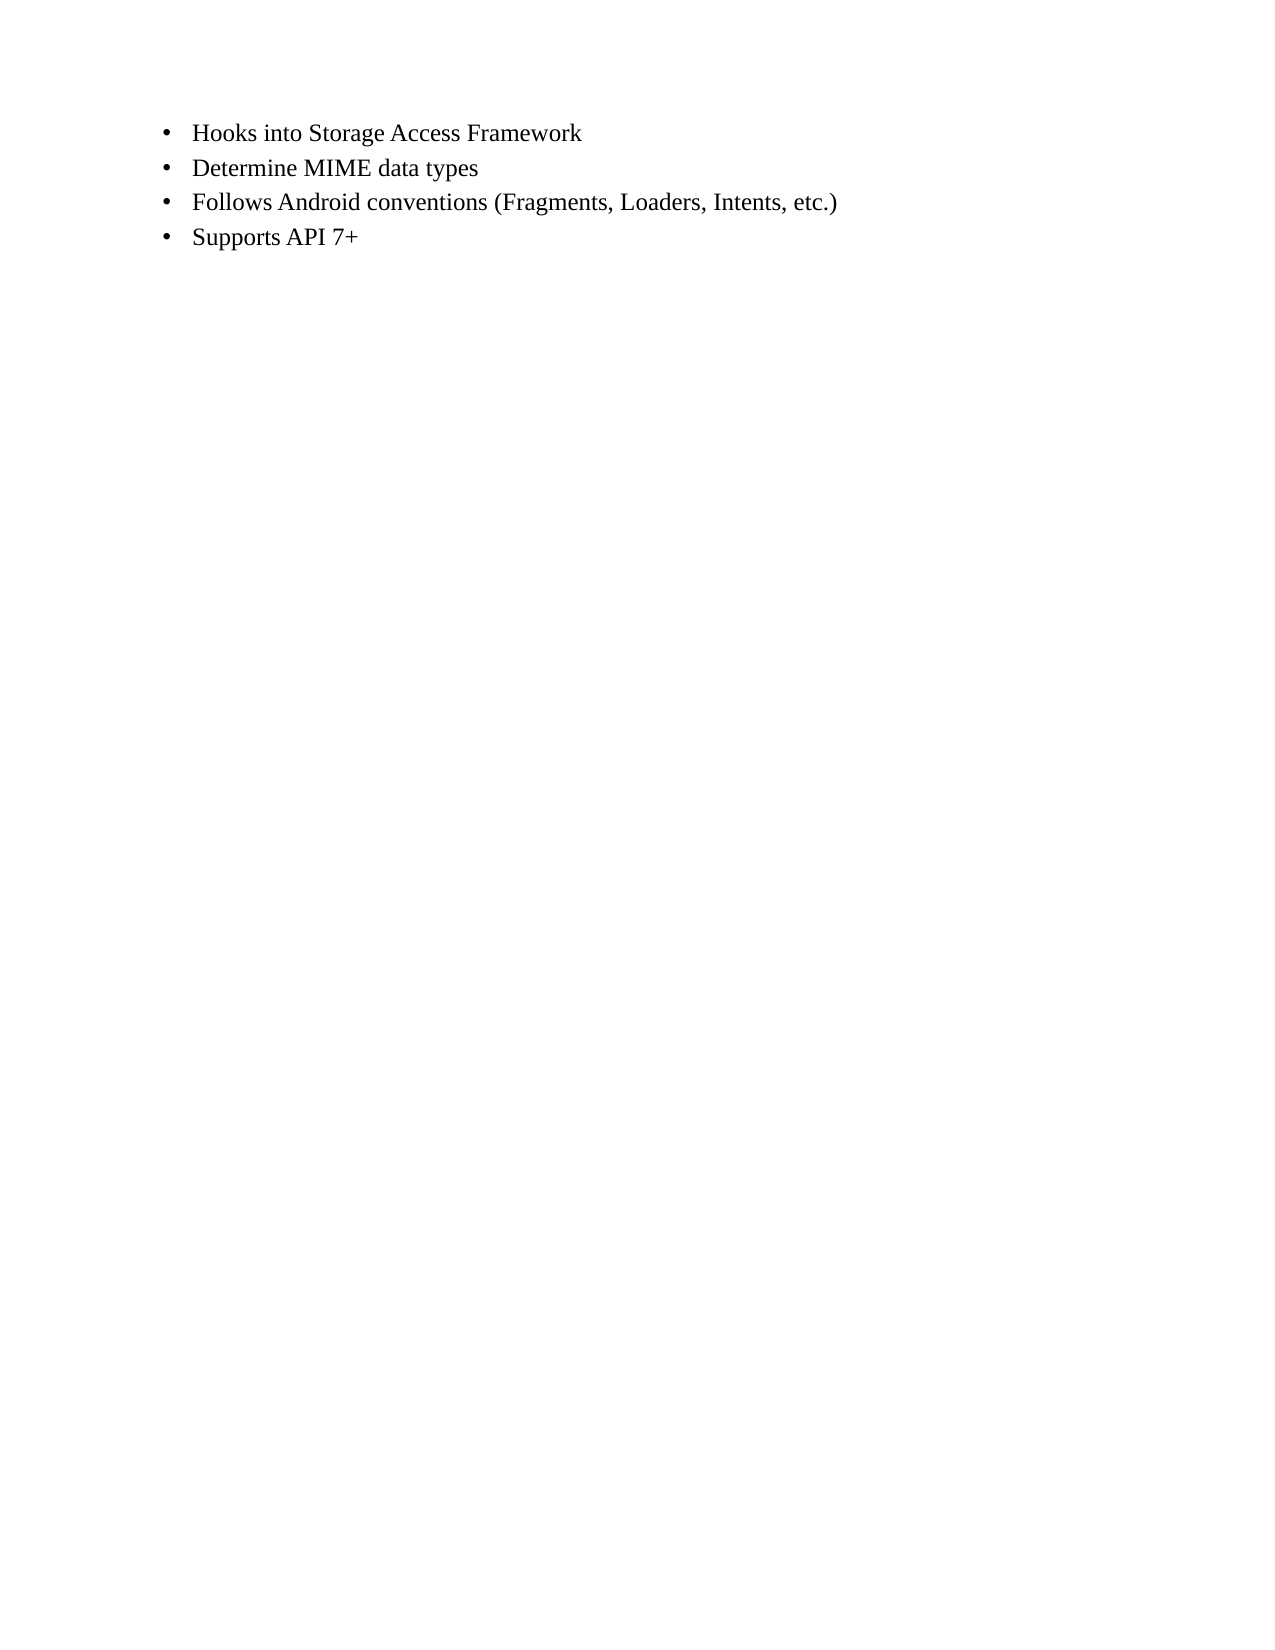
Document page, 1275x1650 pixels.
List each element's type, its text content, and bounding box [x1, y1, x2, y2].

list Hooks into Storage Access Framework [162, 118, 1157, 147]
list Determine MIME data types [162, 153, 1157, 181]
list Follows Android conventions (Fragments, Loaders, Intents, etc.) [162, 187, 1157, 216]
list Supports API 7+ [162, 222, 1157, 250]
